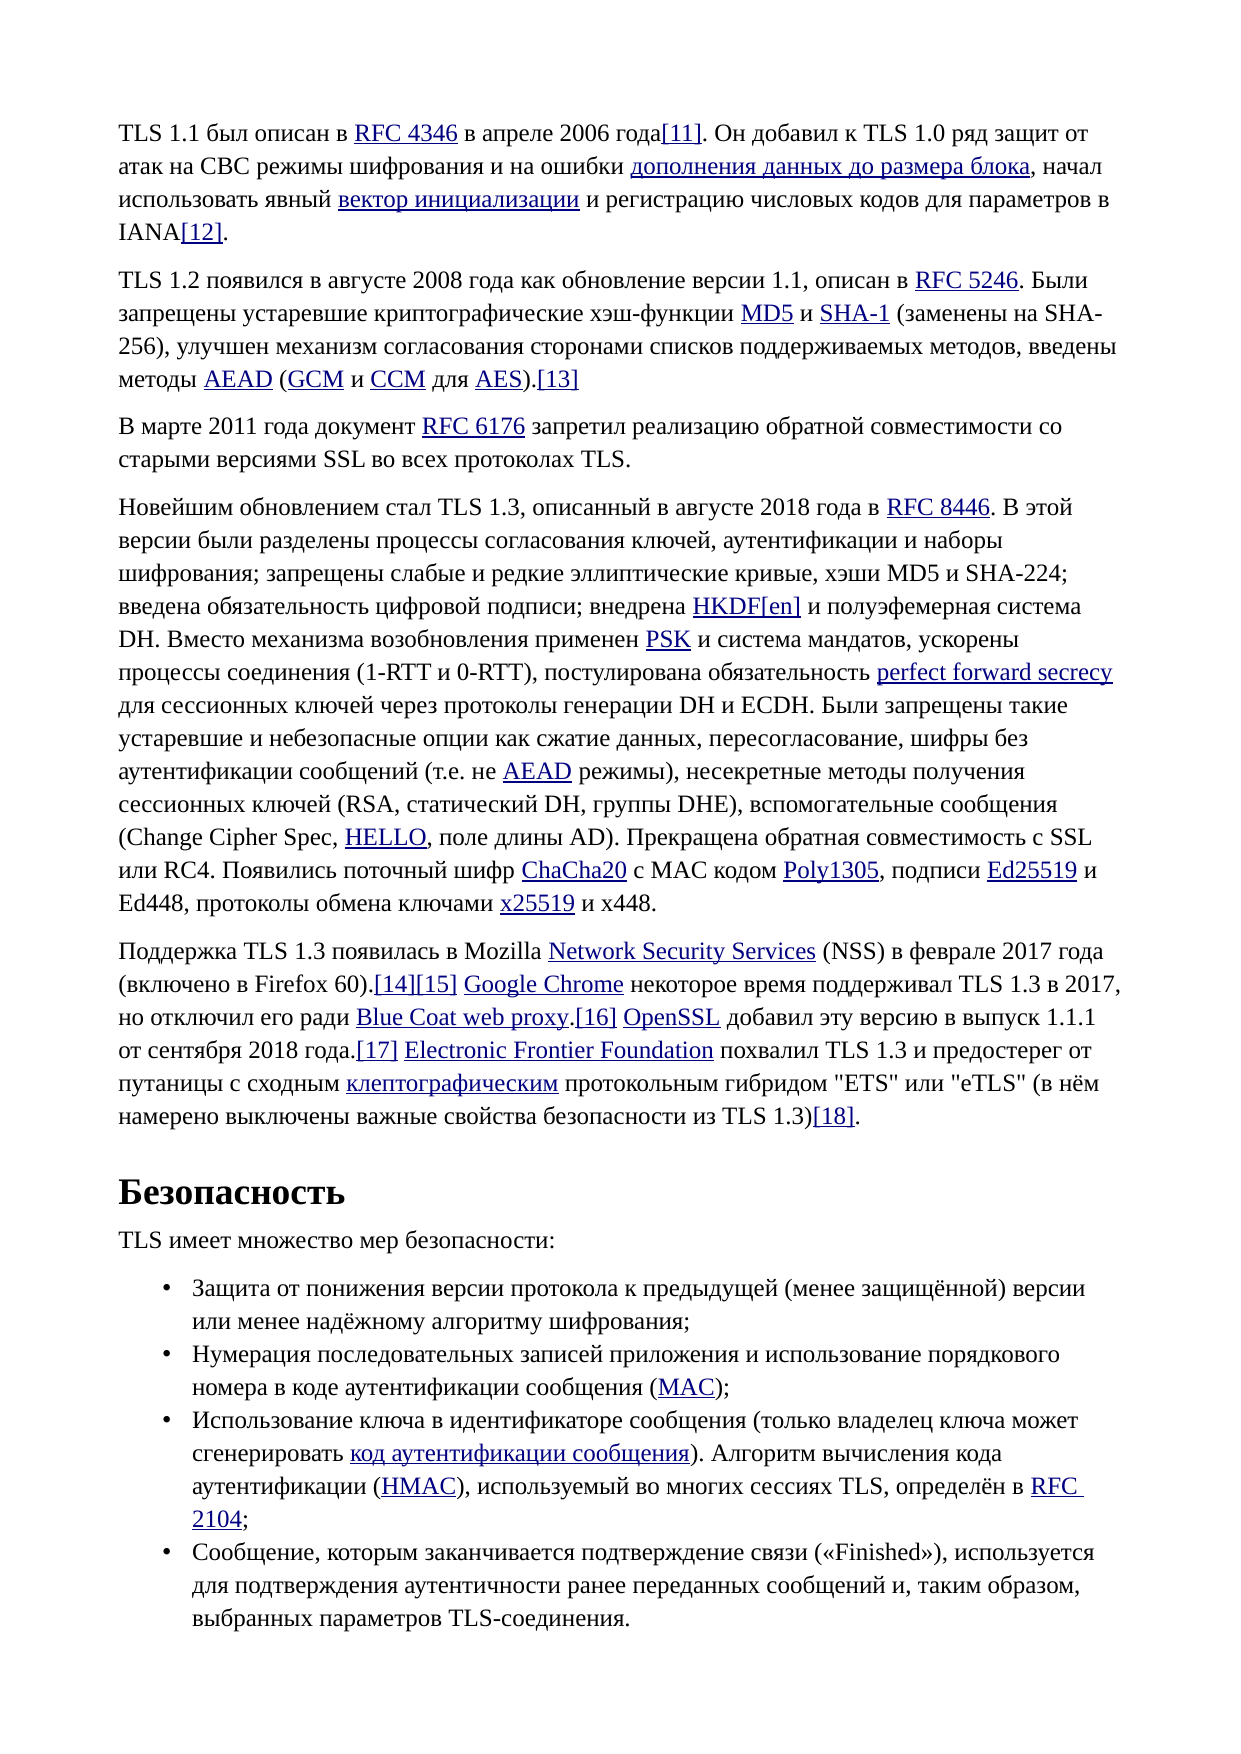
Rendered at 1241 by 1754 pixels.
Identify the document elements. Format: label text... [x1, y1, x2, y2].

subtitle Безопасность [118, 1169, 1122, 1213]
list Защита от понижения версии протокола к предыдущей (менее защищённой) версии или менее надёжному алгоритму шифрования; [162, 1273, 1122, 1334]
text Поддержка TLS 1.3 появилась в Mozilla Network Security Services (NSS) в феврале 2017 года (включено в Firefox 60).[14][15] Google Chrome некоторое время поддерживал TLS 1.3 в 2017, но отключил его ради Blue Coat web proxу.[16] OpenSSL добавил эту версию в выпуск 1.1.1 от сентября 2018 года.[17] Electronic Frontier Foundation похвалил TLS 1.3 и предостерег от путаницы с сходным клептографическим протокольным гибридом "ETS" или "eTLS" (в нём намерено выключены важные свойства безопасности из TLS 1.3)[18]. [118, 936, 1122, 1130]
text Новейшим обновлением стал TLS 1.3, описанный в августе 2018 года в RFC 8446. В этой версии были разделены процессы согласования ключей, аутентификации и наборы шифрования; запрещены слабые и редкие эллиптические кривые, хэши MD5 и SHA-224; введена обязательность цифровой подписи; внедрена HKDF[en] и полуэфемерная система DH. Вместо механизма возобновления применен PSK и система мандатов, ускорены процессы соединения (1-RTT и 0-RTT), постулирована обязательность perfect forward secrecy для сессионных ключей через протоколы генерации DH и ECDH. Были запрещены такие устаревшие и небезопасные опции как сжатие данных, пересогласование, шифры без аутентификации сообщений (т.е. не AEAD режимы), несекретные методы получения сессионных ключей (RSA, статический DH, группы DHE), вспомогательные сообщения (Change Cipher Spec, HELLO, поле длины AD). Прекращена обратная совместимость с SSL или RC4. Появились поточный шифр ChaCha20 с MAC кодом Poly1305, подписи Ed25519 и Ed448, протоколы обмена ключами x25519 и x448. [118, 492, 1122, 917]
text В марте 2011 года документ RFC 6176 запретил реализацию обратной совместимости со старыми версиями SSL во всех протоколах TLS. [118, 411, 1122, 473]
list Нумерация последовательных записей приложения и использование порядкового номера в коде аутентификации сообщения (MAC); [162, 1339, 1122, 1401]
text TLS 1.2 появился в августе 2008 года как обновление версии 1.1, описан в RFC 5246. Были запрещены устаревшие криптографические хэш-функции MD5 и SHA-1 (заменены на SHA-256), улучшен механизм согласования сторонами списков поддерживаемых методов, введены методы AEAD (GCM и CCM для AES).[13] [118, 265, 1122, 393]
list Использование ключа в идентификаторе сообщения (только владелец ключа может сгенерировать код аутентификации сообщения). Алгоритм вычисления кода аутентификации (HMAC), используемый во многих сессиях TLS, определён в RFC 2104; [162, 1405, 1122, 1533]
text TLS 1.1 был описан в RFC 4346 в апреле 2006 года[11]. Он добавил к TLS 1.0 ряд защит от атак на CBC режимы шифрования и на ошибки дополнения данных до размера блока, начал использовать явный вектор инициализации и регистрацию числовых кодов для параметров в IANA[12]. [118, 118, 1122, 246]
list Сообщение, которым заканчивается подтверждение связи («Finished»), используется для подтверждения аутентичности ранее переданных сообщений и, таким образом, выбранных параметров TLS-соединения. [162, 1537, 1122, 1632]
text TLS имеет множество мер безопасности: [118, 1225, 1122, 1254]
